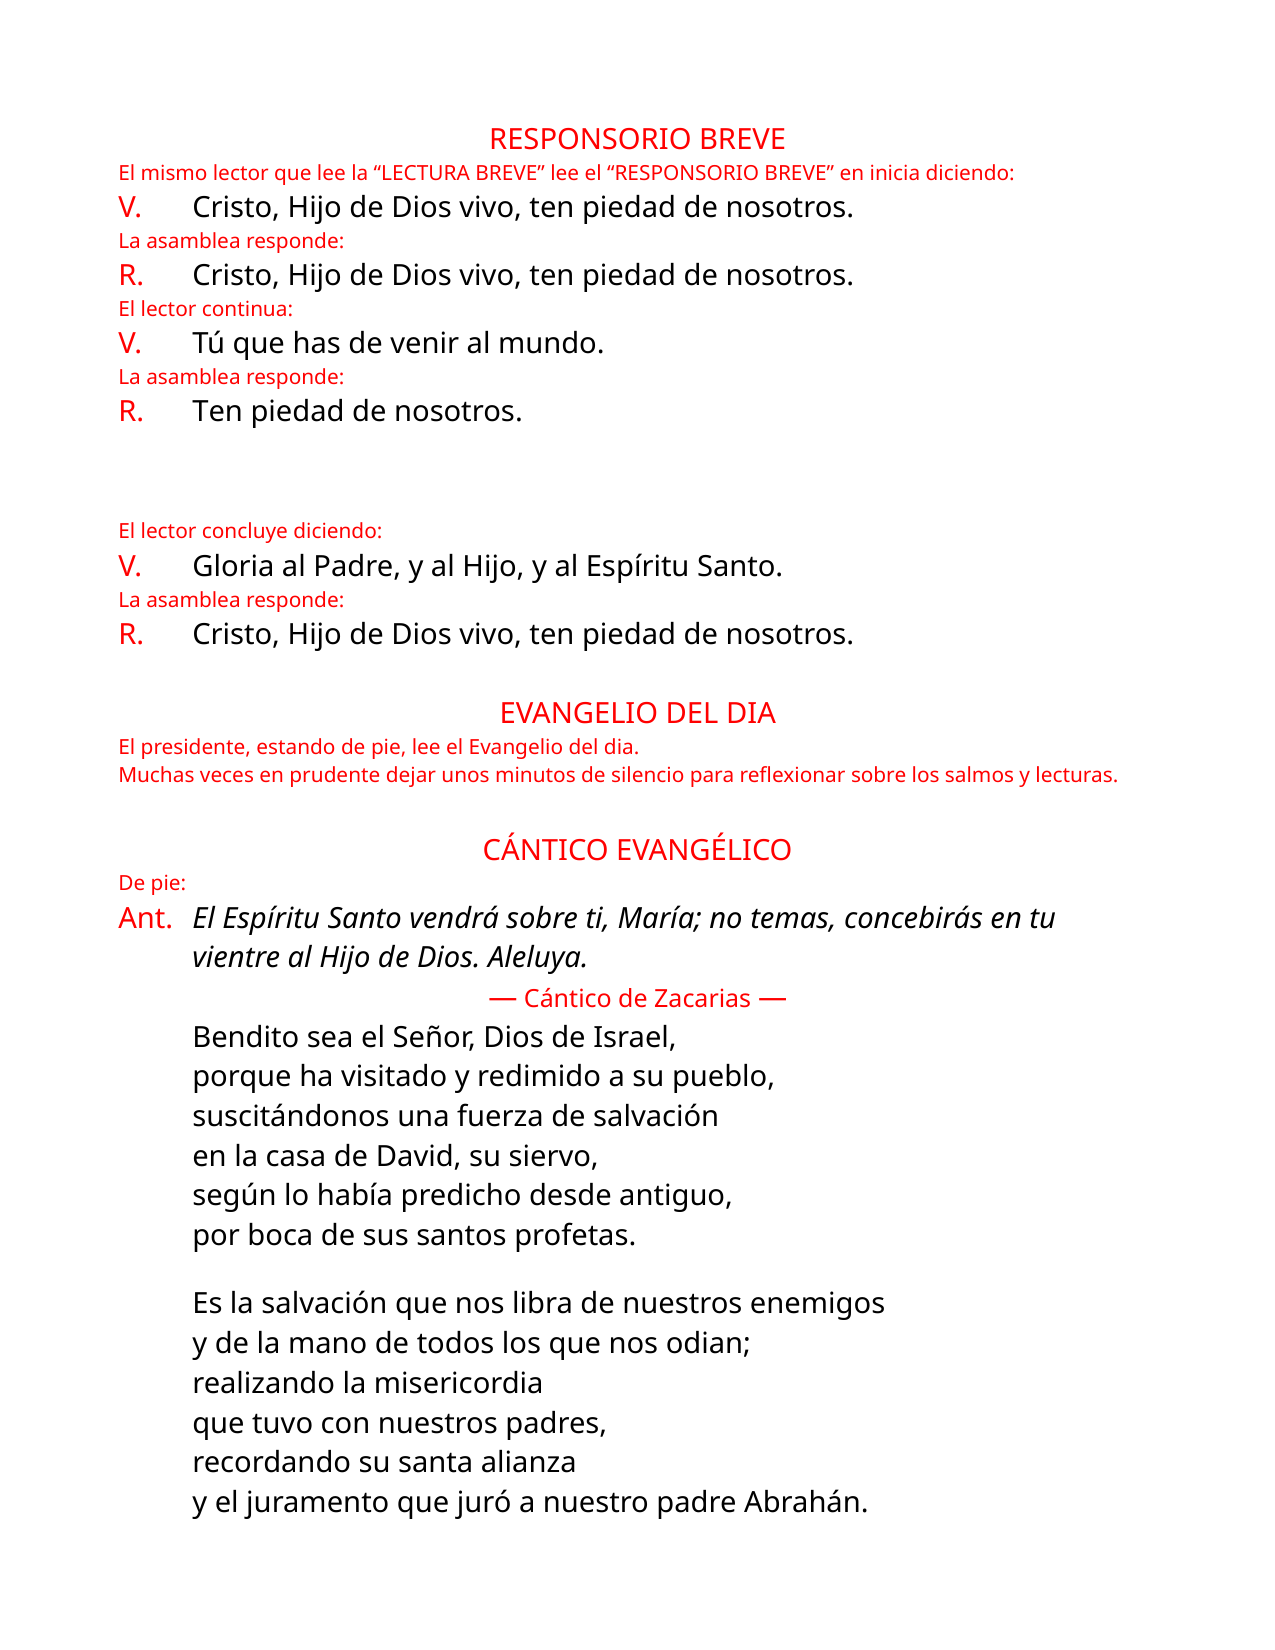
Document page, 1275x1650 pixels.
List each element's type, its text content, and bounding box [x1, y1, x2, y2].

text El mismo lector que lee la “LECTURA BREVE” lee el “RESPONSORIO BREVE” en inicia diciendo: [118, 158, 1157, 186]
text realizando la misericordia [118, 1362, 1157, 1402]
text Bendito sea el Señor, Dios de Israel, [118, 1016, 1157, 1056]
text RESPONSORIO BREVE [118, 118, 1157, 158]
text que tuvo con nuestros padres, [118, 1402, 1157, 1442]
text La asamblea responde: R. Ten piedad de nosotros. [118, 362, 1157, 430]
text recordando su santa alianza [118, 1442, 1157, 1481]
text CÁNTICO EVANGÉLICO [118, 829, 1157, 868]
text La asamblea responde: R. Cristo, Hijo de Dios vivo, ten piedad de nosotros. [118, 585, 1157, 653]
text V. Cristo, Hijo de Dios vivo, ten piedad de nosotros. [118, 186, 1157, 226]
text Ant. El Espíritu Santo vendrá sobre ti, María; no temas, concebirás en tu vientre al Hijo de Dios. Aleluya. [118, 897, 1157, 976]
text por boca de sus santos profetas. [118, 1214, 1157, 1254]
text El presidente, estando de pie, lee el Evangelio del dia. [118, 732, 1157, 761]
text Es la salvación que nos libra de nuestros enemigos [118, 1283, 1157, 1322]
text y el juramento que juró a nuestro padre Abrahán. [118, 1481, 1157, 1521]
text y de la mano de todos los que nos odian; [118, 1322, 1157, 1362]
text La asamblea responde: R. Cristo, Hijo de Dios vivo, ten piedad de nosotros. [118, 226, 1157, 294]
text Muchas veces en prudente dejar unos minutos de silencio para reflexionar sobre los salmos y lecturas. [118, 761, 1157, 789]
text — Cántico de Zacarias — [118, 976, 1157, 1016]
text EVANGELIO DEL DIA [118, 692, 1157, 732]
text porque ha visitado y redimido a su pueblo, [118, 1056, 1157, 1095]
text según lo había predicho desde antiguo, [118, 1175, 1157, 1214]
text De pie: [118, 868, 1157, 897]
text El lector concluye diciendo: [118, 517, 1157, 545]
text V. Tú que has de venir al mundo. [118, 322, 1157, 362]
text suscitándonos una fuerza de salvación [118, 1095, 1157, 1135]
text El lector continua: [118, 294, 1157, 322]
text V. Gloria al Padre, y al Hijo, y al Espíritu Santo. [118, 545, 1157, 585]
text en la casa de David, su siervo, [118, 1135, 1157, 1175]
